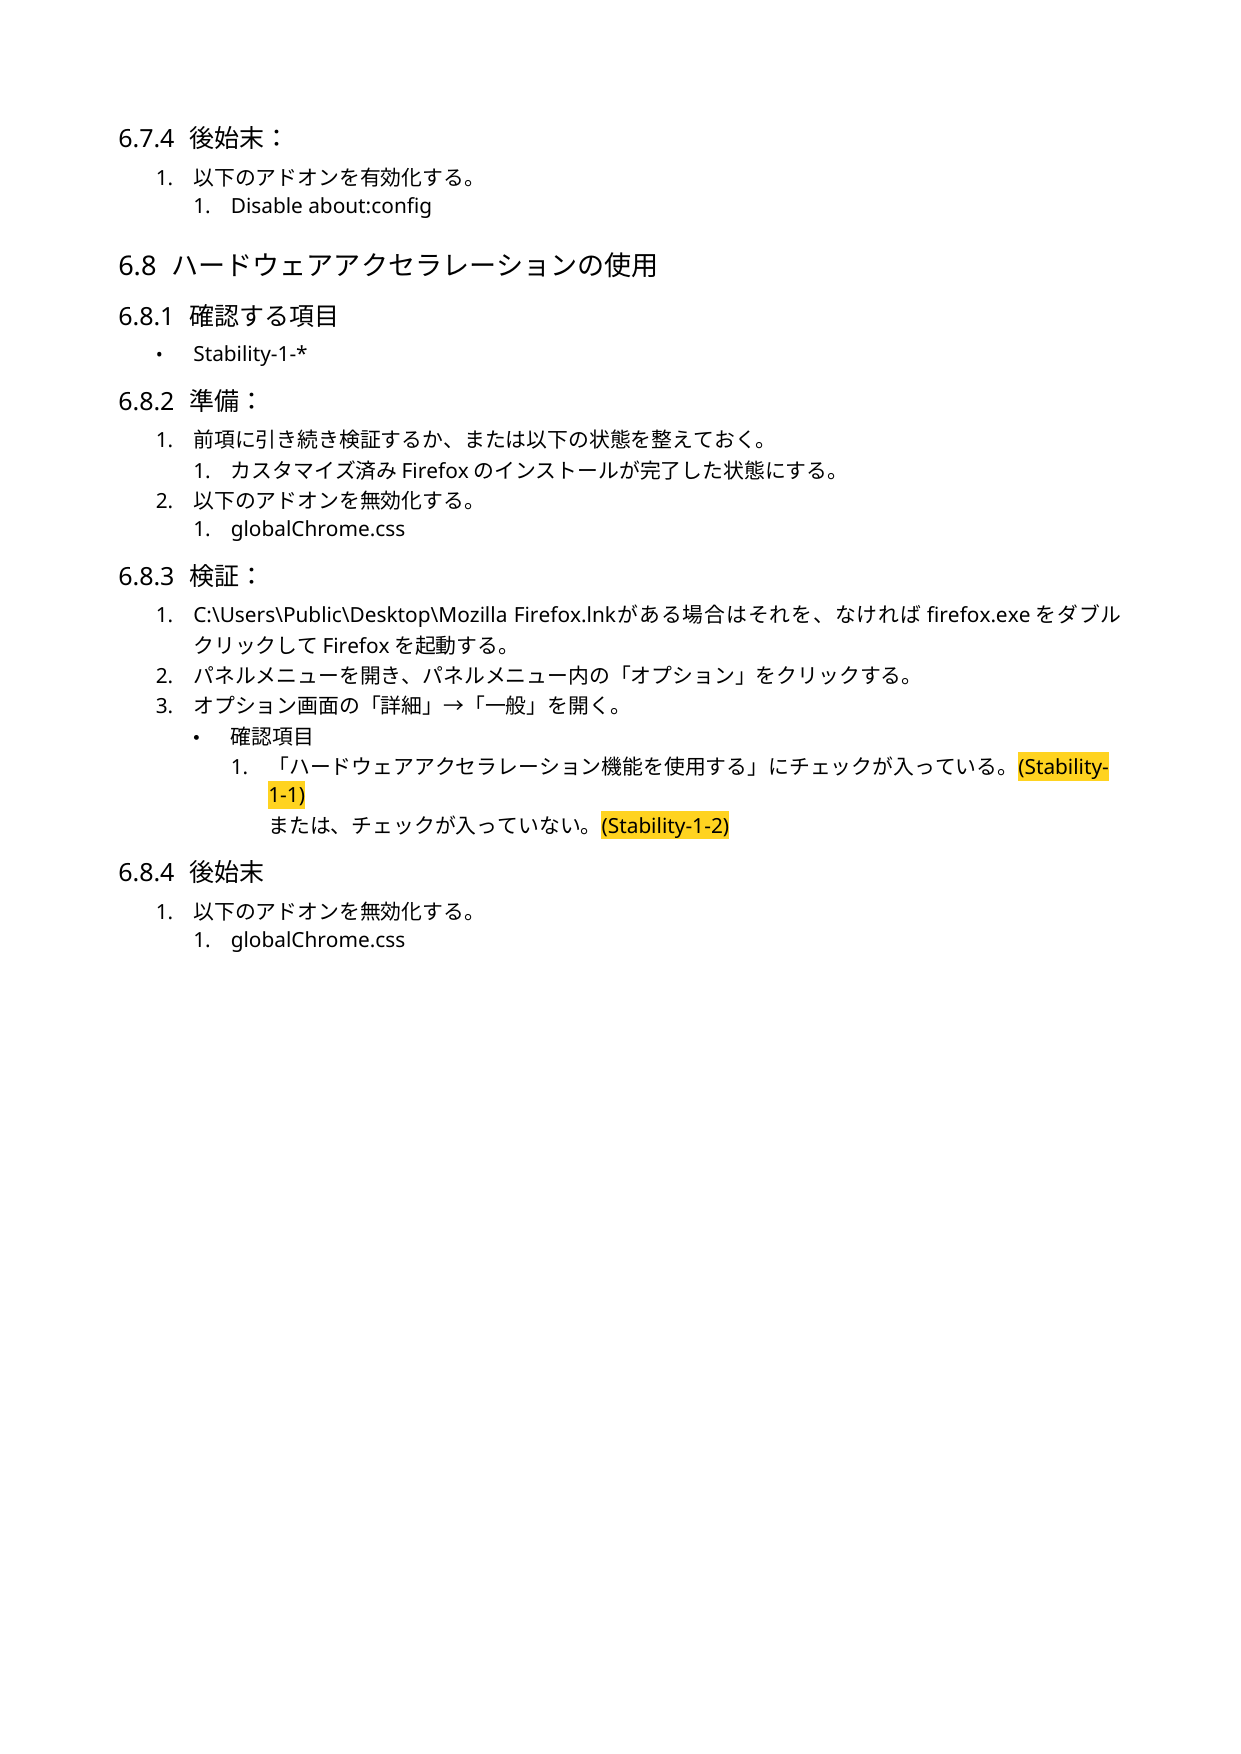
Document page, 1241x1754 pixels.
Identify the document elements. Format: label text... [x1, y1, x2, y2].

list 「ハードウェアアクセラレーション機能を使用する」にチェックが入っている。(Stability-1-1) または、チェックが入っていない。(Stability-1-2) [231, 750, 1122, 839]
subtitle 後始末 [118, 852, 1122, 888]
subtitle ハードウェアアクセラレーションの使用 [118, 244, 1122, 284]
list globalChrome.css [193, 925, 1122, 954]
list 前項に引き続き検証するか、または以下の状態を整えておく。 [156, 424, 1122, 454]
list カスタマイズ済みFirefoxのインストールが完了した状態にする。 [193, 454, 1122, 484]
subtitle 検証： [118, 556, 1122, 592]
list globalChrome.css [193, 514, 1122, 543]
list Stability-1-* [156, 339, 1122, 368]
list パネルメニューを開き、パネルメニュー内の「オプション」をクリックする。 [156, 659, 1122, 690]
list C:\Users\Public\Desktop\Mozilla Firefox.lnkがある場合はそれを、なければfirefox.exeをダブルクリックしてFirefoxを起動する。 [156, 599, 1122, 659]
list 以下のアドオンを無効化する。 [156, 895, 1122, 925]
list オプション画面の「詳細」→「一般」を開く。 [156, 690, 1122, 720]
list 確認項目 [193, 720, 1122, 750]
subtitle 準備： [118, 381, 1122, 417]
list 以下のアドオンを有効化する。 [156, 161, 1122, 191]
subtitle 後始末： [118, 118, 1122, 154]
list Disable about:config [193, 191, 1122, 219]
list 以下のアドオンを無効化する。 [156, 484, 1122, 514]
subtitle 確認する項目 [118, 297, 1122, 333]
